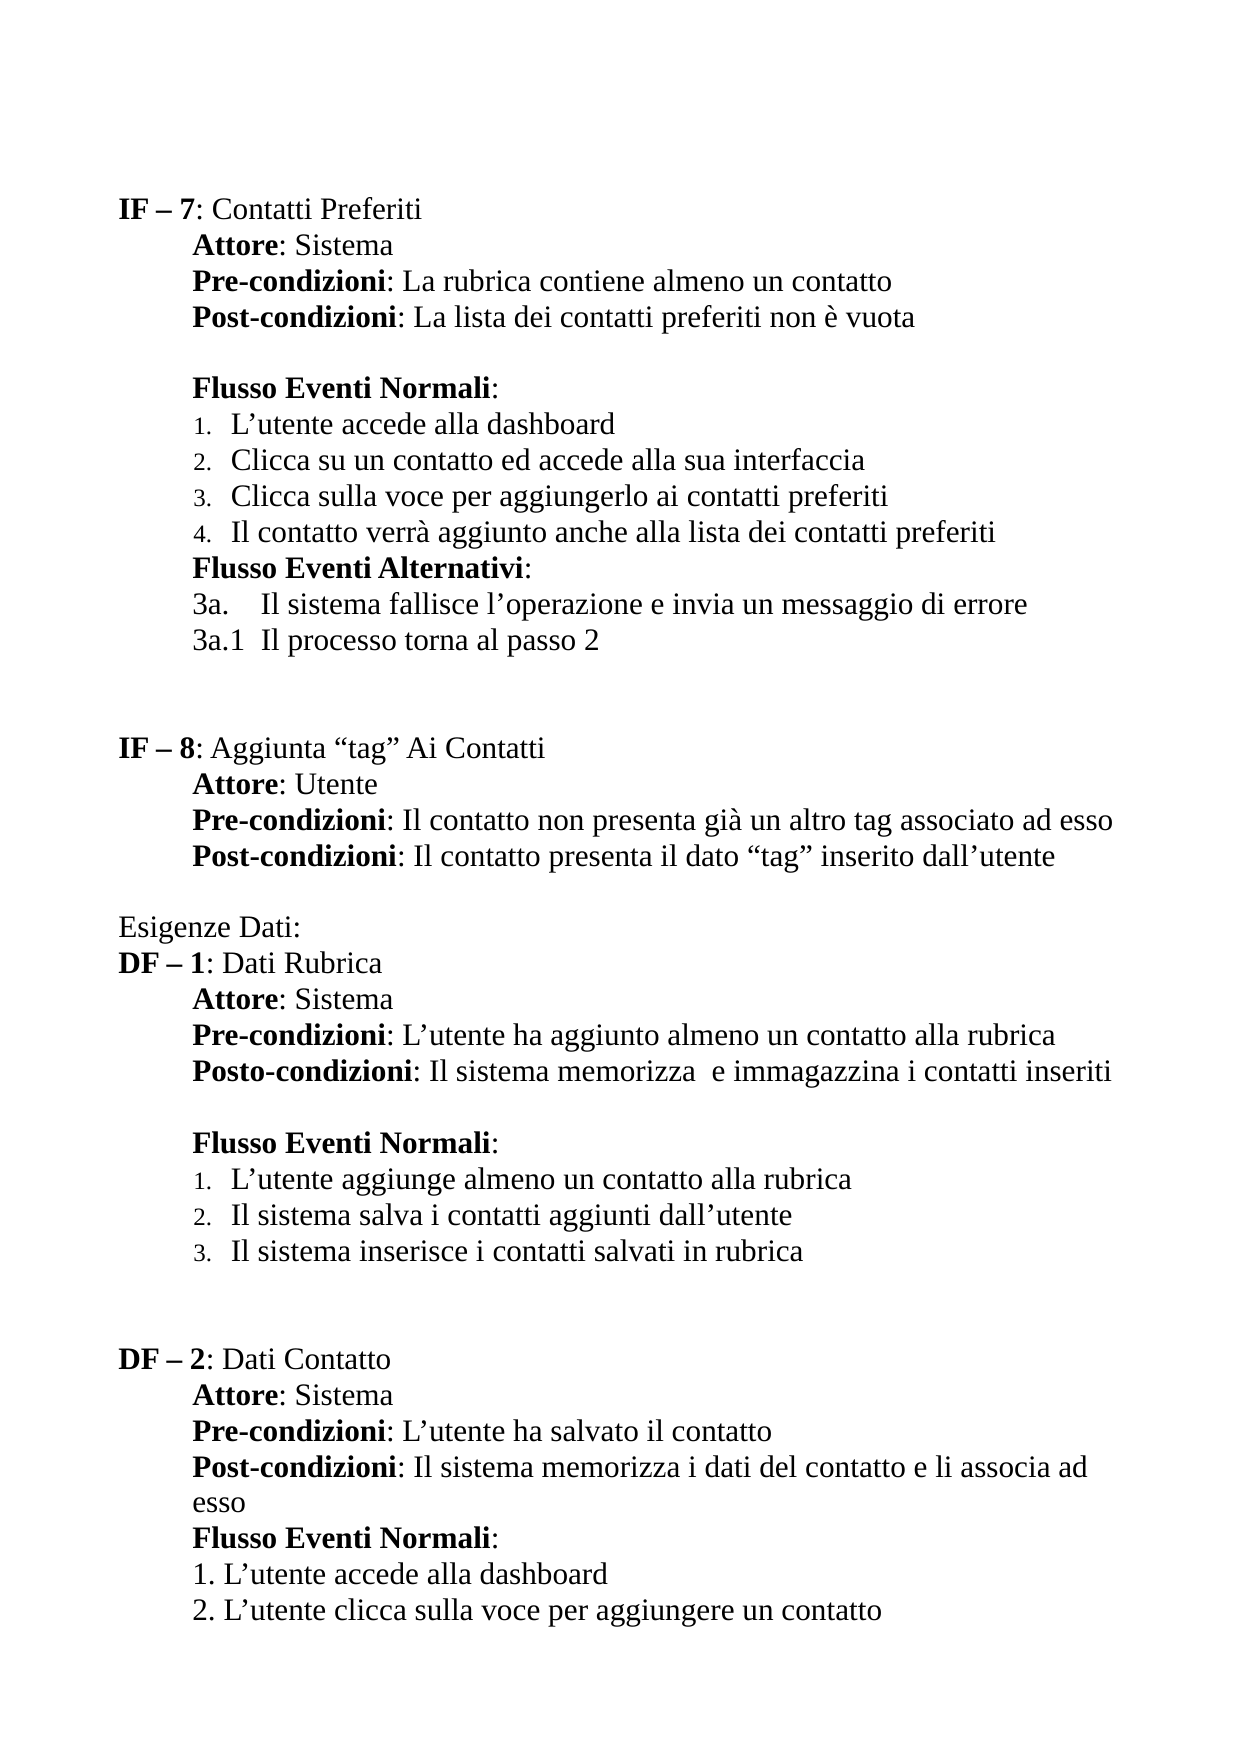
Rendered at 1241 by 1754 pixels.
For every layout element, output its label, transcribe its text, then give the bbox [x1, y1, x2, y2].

text Attore: Sistema [118, 226, 1122, 262]
text Post-condizioni: Il contatto presenta il dato “tag” inserito dall’utente [118, 837, 1122, 873]
text DF – 2: Dati Contatto [118, 1340, 1122, 1376]
text Pre-condizioni: Il contatto non presenta già un altro tag associato ad esso [118, 801, 1122, 837]
list Clicca sulla voce per aggiungerlo ai contatti preferiti [193, 477, 1122, 513]
list Clicca su un contatto ed accede alla sua interfaccia [193, 442, 1122, 477]
text 3a. Il sistema fallisce l’operazione e invia un messaggio di errore [118, 585, 1122, 621]
text Flusso Eventi Alternativi: [118, 549, 1122, 585]
text Esigenze Dati: [118, 909, 1122, 945]
text Pre-condizioni: La rubrica contiene almeno un contatto [118, 262, 1122, 298]
list Il sistema inserisce i contatti salvati in rubrica [193, 1232, 1122, 1268]
text 3a.1 Il processo torna al passo 2 [118, 621, 1122, 657]
text IF – 8: Aggiunta “tag” Ai Contatti [118, 729, 1122, 765]
text 1. L’utente accede alla dashboard [118, 1556, 1122, 1592]
text 2. L’utente clicca sulla voce per aggiungere un contatto [118, 1592, 1122, 1627]
text Flusso Eventi Normali: [118, 370, 1122, 406]
text DF – 1: Dati Rubrica [118, 945, 1122, 981]
text Post-condizioni: La lista dei contatti preferiti non è vuota [118, 298, 1122, 334]
list L’utente accede alla dashboard [193, 406, 1122, 442]
list Il contatto verrà aggiunto anche alla lista dei contatti preferiti [193, 513, 1122, 549]
text Flusso Eventi Normali: [118, 1124, 1122, 1160]
text Pre-condizioni: L’utente ha salvato il contatto [118, 1412, 1122, 1448]
text Attore: Sistema [118, 981, 1122, 1017]
text Attore: Utente [118, 765, 1122, 801]
text Flusso Eventi Normali: [118, 1520, 1122, 1556]
text Attore: Sistema [118, 1376, 1122, 1412]
list L’utente aggiunge almeno un contatto alla rubrica [193, 1160, 1122, 1196]
text Pre-condizioni: L’utente ha aggiunto almeno un contatto alla rubrica [118, 1017, 1122, 1052]
text Post-condizioni: Il sistema memorizza i dati del contatto e li associa ad esso [118, 1448, 1122, 1520]
text Posto-condizioni: Il sistema memorizza e immagazzina i contatti inseriti [118, 1052, 1122, 1088]
list Il sistema salva i contatti aggiunti dall’utente [193, 1196, 1122, 1232]
text IF – 7: Contatti Preferiti [118, 190, 1122, 226]
